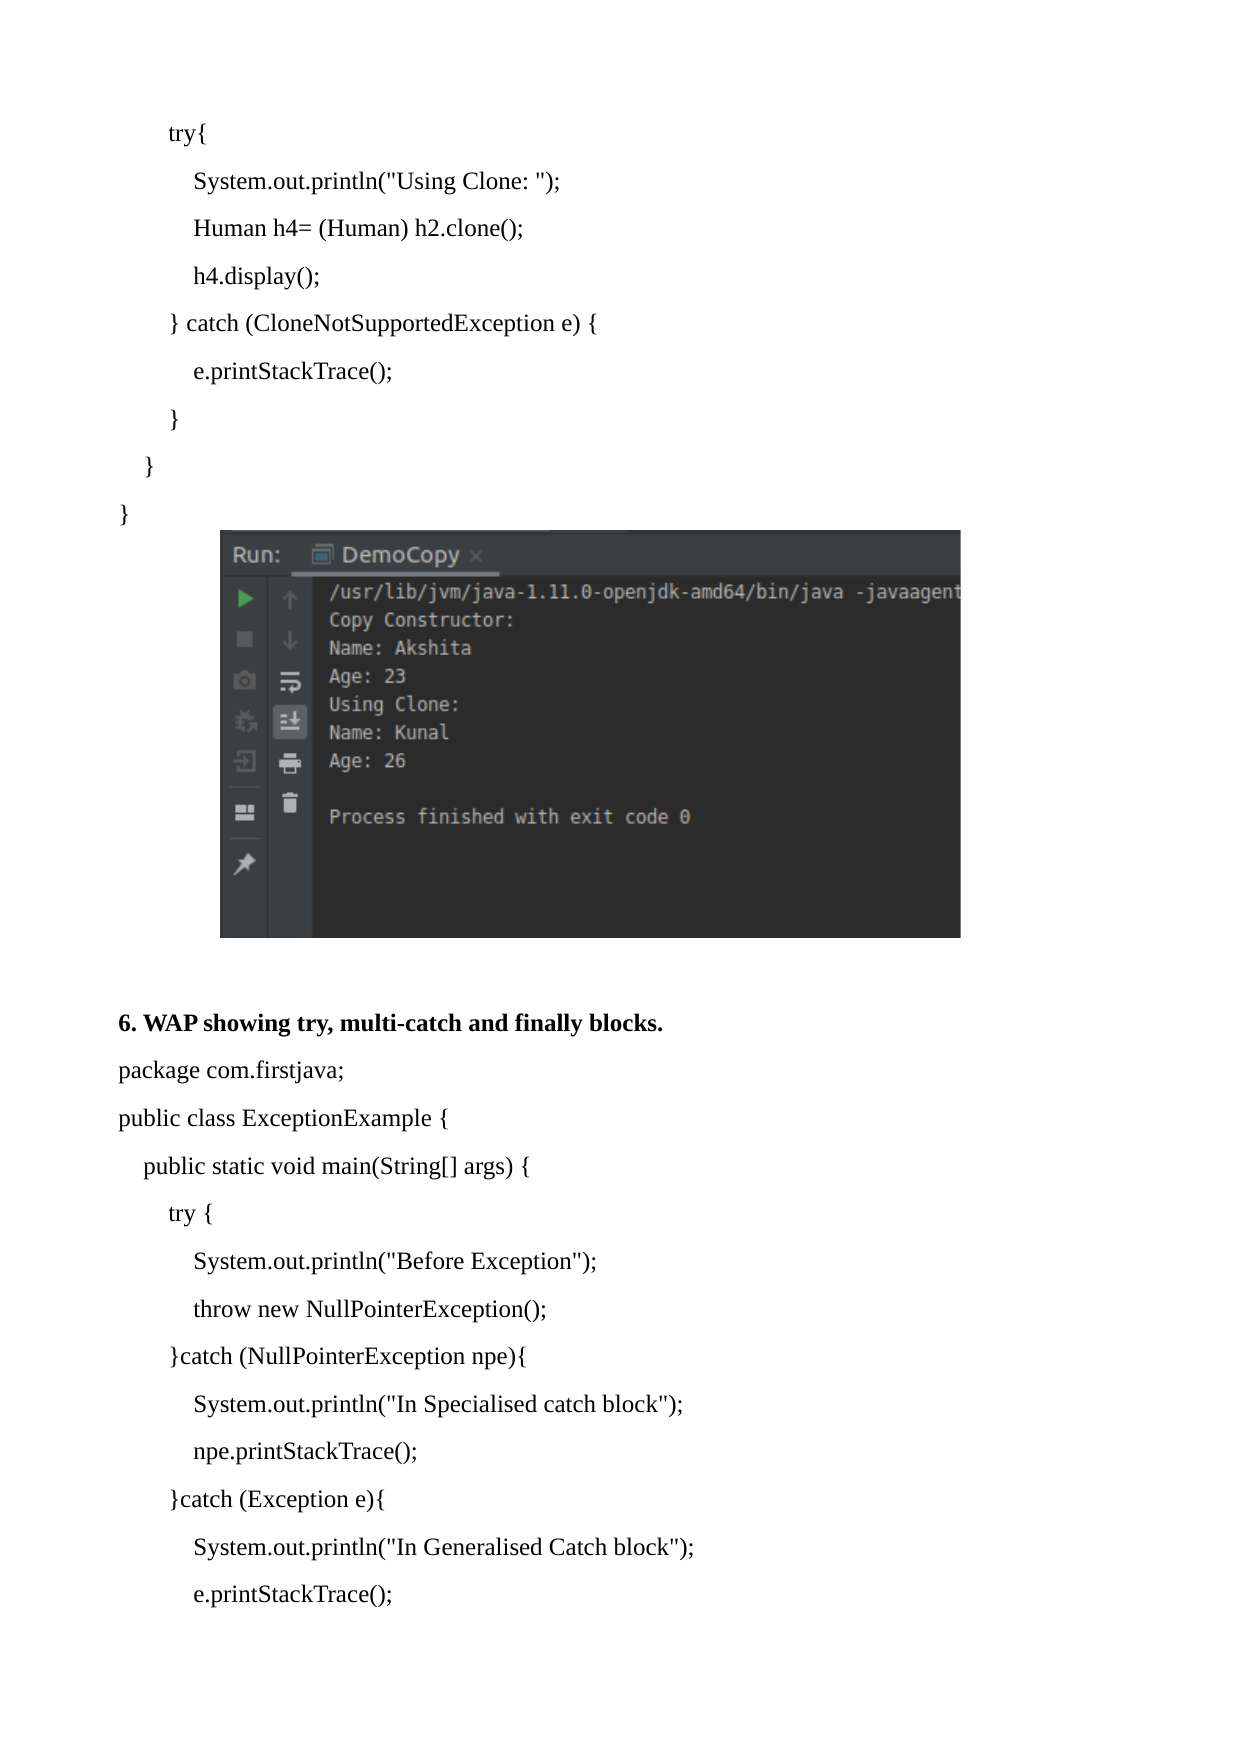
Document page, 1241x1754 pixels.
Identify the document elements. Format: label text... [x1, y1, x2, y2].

text public static void main(String[] args) { [118, 1151, 1122, 1179]
text npe.printStackTrace(); [118, 1436, 1122, 1465]
picture [220, 530, 961, 938]
text Human h4= (Human) h2.clone(); [118, 213, 1122, 242]
text e.printStackTrace(); [118, 1579, 1122, 1608]
text } catch (CloneNotSupportedException e) { [118, 308, 1122, 337]
text package com.firstjava; [118, 1056, 1122, 1084]
text h4.display(); [118, 261, 1122, 290]
text } [118, 404, 1122, 432]
text } [118, 451, 1122, 480]
text try { [118, 1198, 1122, 1227]
text throw new NullPointerException(); [118, 1294, 1122, 1322]
text e.printStackTrace(); [118, 356, 1122, 385]
text 6. WAP showing try, multi-catch and finally blocks. [118, 1008, 1122, 1037]
text System.out.println("Before Exception"); [118, 1246, 1122, 1275]
text System.out.println("Using Clone: "); [118, 166, 1122, 194]
text }catch (NullPointerException npe){ [118, 1341, 1122, 1370]
text public class ExceptionExample { [118, 1103, 1122, 1132]
text } [118, 499, 1122, 561]
text }catch (Exception e){ [118, 1484, 1122, 1513]
text try{ [118, 118, 1122, 147]
text System.out.println("In Specialised catch block"); [118, 1389, 1122, 1418]
text System.out.println("In Generalised Catch block"); [118, 1532, 1122, 1560]
